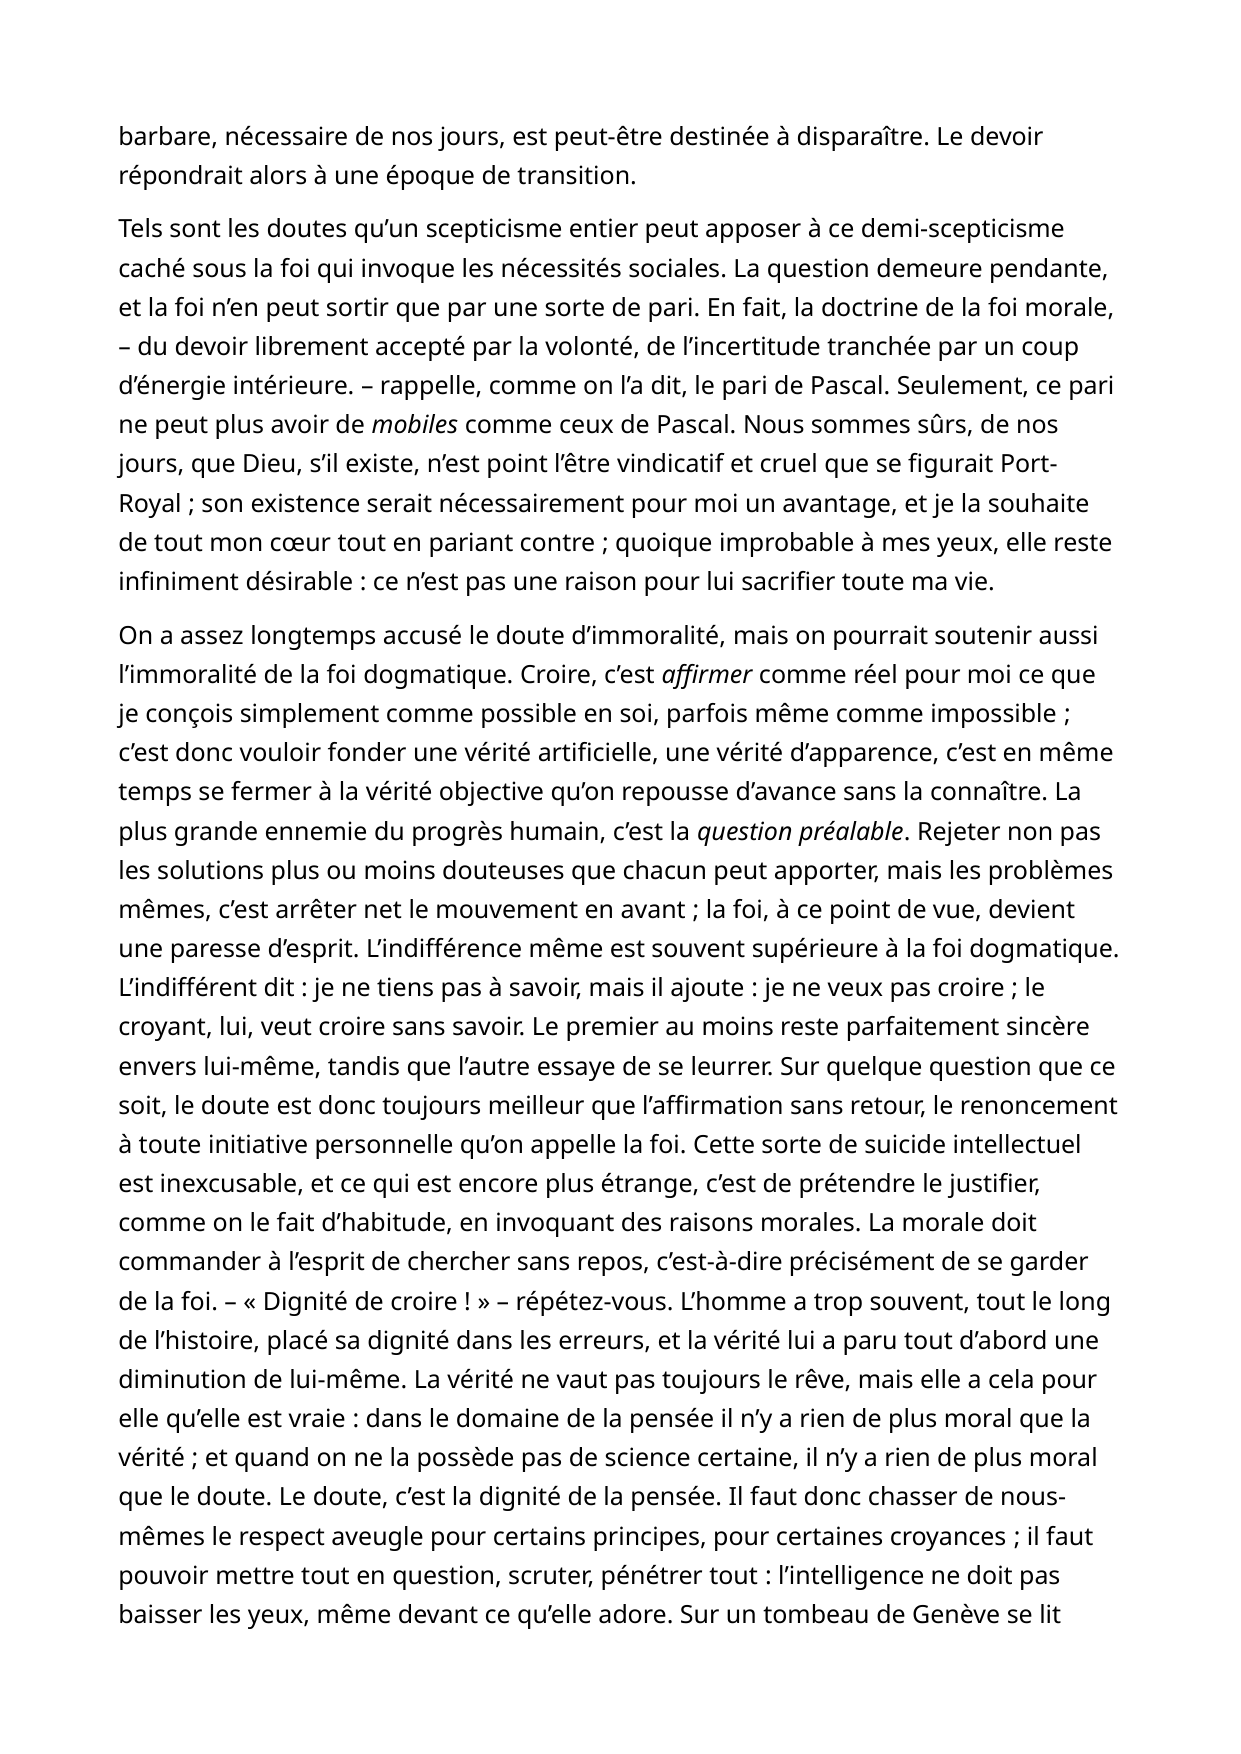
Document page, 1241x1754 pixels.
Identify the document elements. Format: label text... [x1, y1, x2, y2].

text Tels sont les doutes qu’un scepticisme entier peut apposer à ce demi-scepticisme caché sous la foi qui invoque les nécessités sociales. La question demeure pendante, et la foi n’en peut sortir que par une sorte de pari. En fait, la doctrine de la foi morale, – du devoir librement accepté par la volonté, de l’incertitude tranchée par un coup d’énergie intérieure. – rappelle, comme on l’a dit, le pari de Pascal. Seulement, ce pari ne peut plus avoir de mobiles comme ceux de Pascal. Nous sommes sûrs, de nos jours, que Dieu, s’il existe, n’est point l’être vindicatif et cruel que se figurait Port-Royal ; son existence serait nécessairement pour moi un avantage, et je la souhaite de tout mon cœur tout en pariant contre ; quoique improbable à mes yeux, elle reste infiniment désirable : ce n’est pas une raison pour lui sacrifier toute ma vie. [118, 211, 1122, 598]
text barbare, nécessaire de nos jours, est peut-être destinée à disparaître. Le devoir répondrait alors à une époque de transition. [118, 118, 1122, 191]
text On a assez longtemps accusé le doute d’immoralité, mais on pourrait soutenir aussi l’immoralité de la foi dogmatique. Croire, c’est affirmer comme réel pour moi ce que je conçois simplement comme possible en soi, parfois même comme impossible ; c’est donc vouloir fonder une vérité artificielle, une vérité d’apparence, c’est en même temps se fermer à la vérité objective qu’on repousse d’avance sans la connaître. La plus grande ennemie du progrès humain, c’est la question préalable. Rejeter non pas les solutions plus ou moins douteuses que chacun peut apporter, mais les problèmes mêmes, c’est arrêter net le mouvement en avant ; la foi, à ce point de vue, devient une paresse d’esprit. L’indifférence même est souvent supérieure à la foi dogmatique. L’indifférent dit : je ne tiens pas à savoir, mais il ajoute : je ne veux pas croire ; le croyant, lui, veut croire sans savoir. Le premier au moins reste parfaitement sincère envers lui-même, tandis que l’autre essaye de se leurrer. Sur quelque question que ce soit, le doute est donc toujours meilleur que l’affirmation sans retour, le renoncement à toute initiative personnelle qu’on appelle la foi. Cette sorte de suicide intellectuel est inexcusable, et ce qui est encore plus étrange, c’est de prétendre le justifier, comme on le fait d’habitude, en invoquant des raisons morales. La morale doit commander à l’esprit de chercher sans repos, c’est-à-dire précisément de se garder de la foi. – « Dignité de croire ! » – répétez-vous. L’homme a trop souvent, tout le long de l’histoire, placé sa dignité dans les erreurs, et la vérité lui a paru tout d’abord une diminution de lui-même. La vérité ne vaut pas toujours le rêve, mais elle a cela pour elle qu’elle est vraie : dans le domaine de la pensée il n’y a rien de plus moral que la vérité ; et quand on ne la possède pas de science certaine, il n’y a rien de plus moral que le doute. Le doute, c’est la dignité de la pensée. Il faut donc chasser de nous-mêmes le respect aveugle pour certains principes, pour certaines croyances ; il faut pouvoir mettre tout en question, scruter, pénétrer tout : l’intelligence ne doit pas baisser les yeux, même devant ce qu’elle adore. Sur un tombeau de Genève se lit [118, 617, 1122, 1631]
